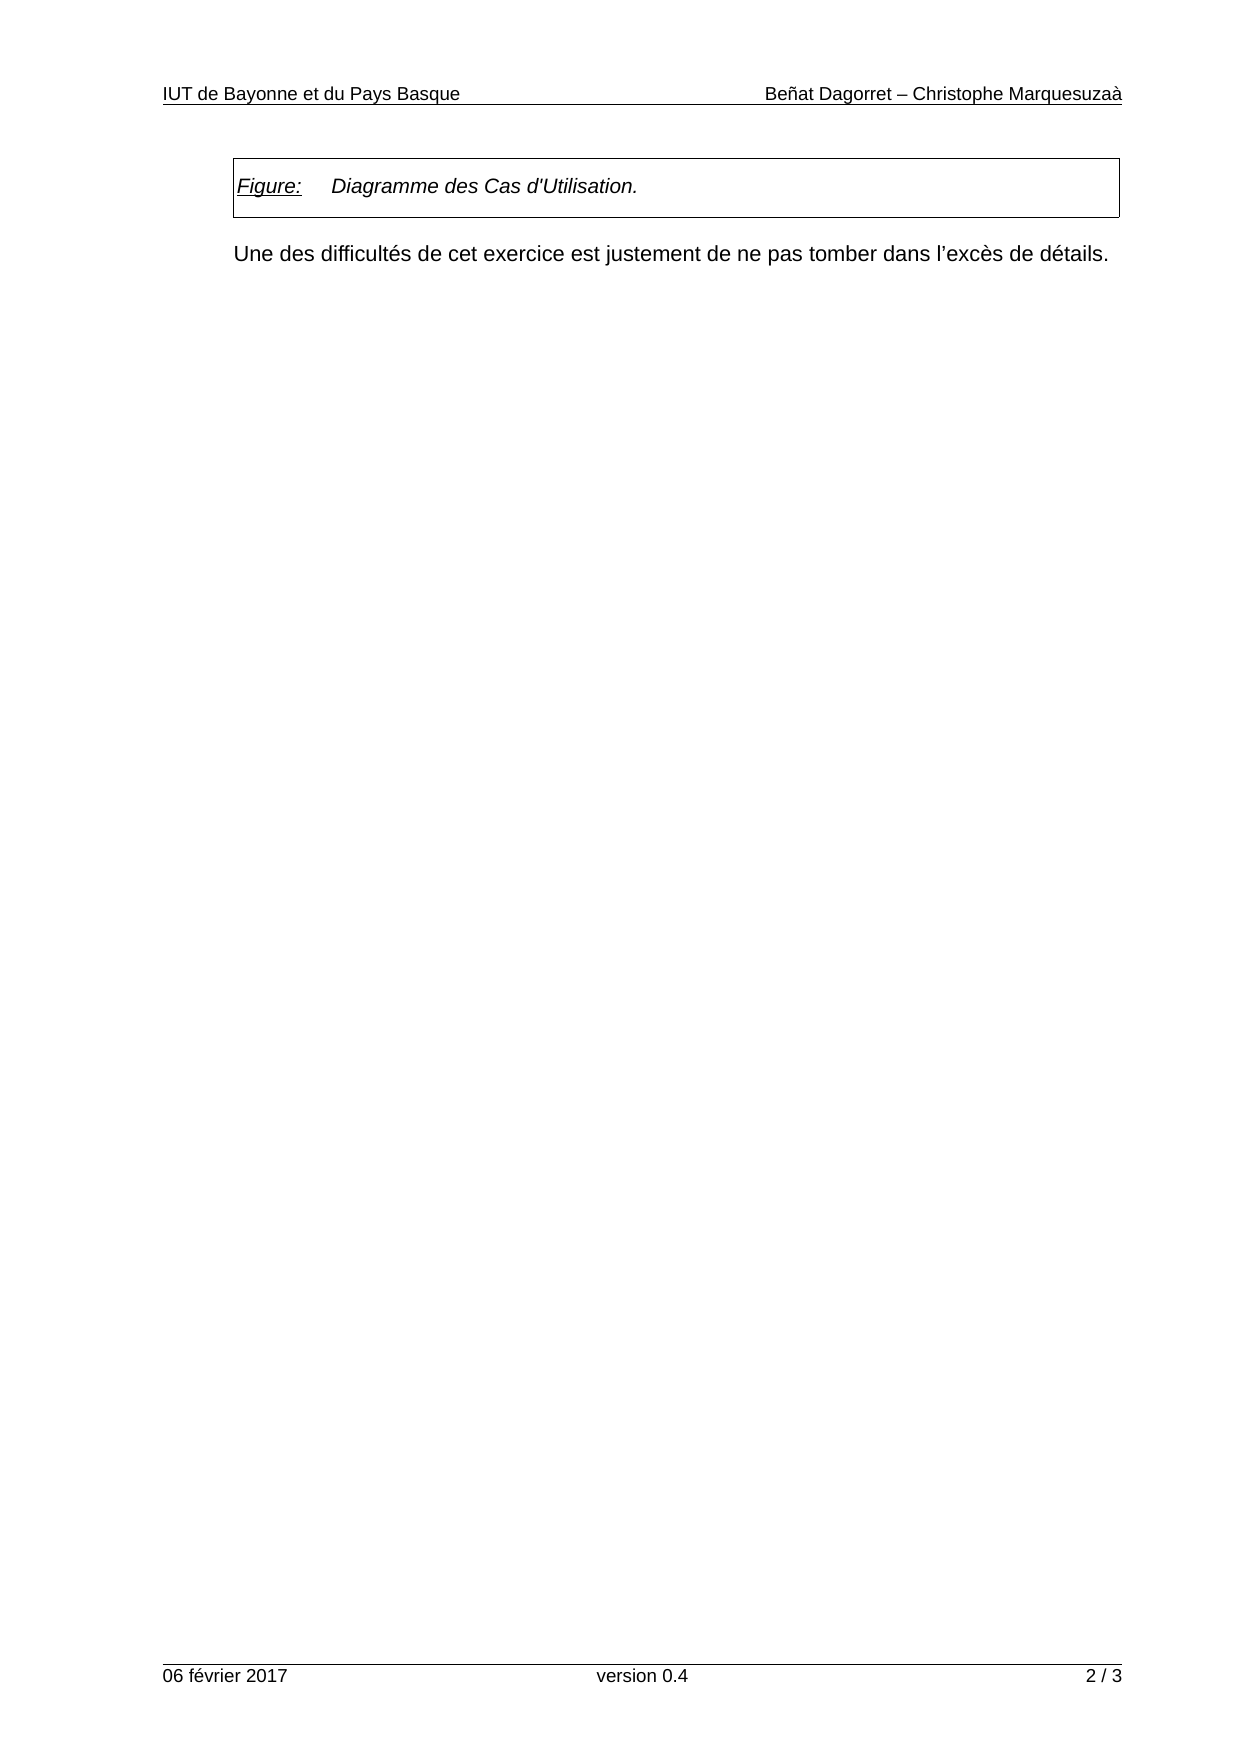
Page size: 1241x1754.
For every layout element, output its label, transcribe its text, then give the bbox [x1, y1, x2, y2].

text Figure: Diagramme des Cas d'Utilisation. [237, 174, 1116, 198]
text Une des difficultés de cet exercice est justement de ne pas tomber dans l’excès de détails. [233, 134, 1122, 266]
